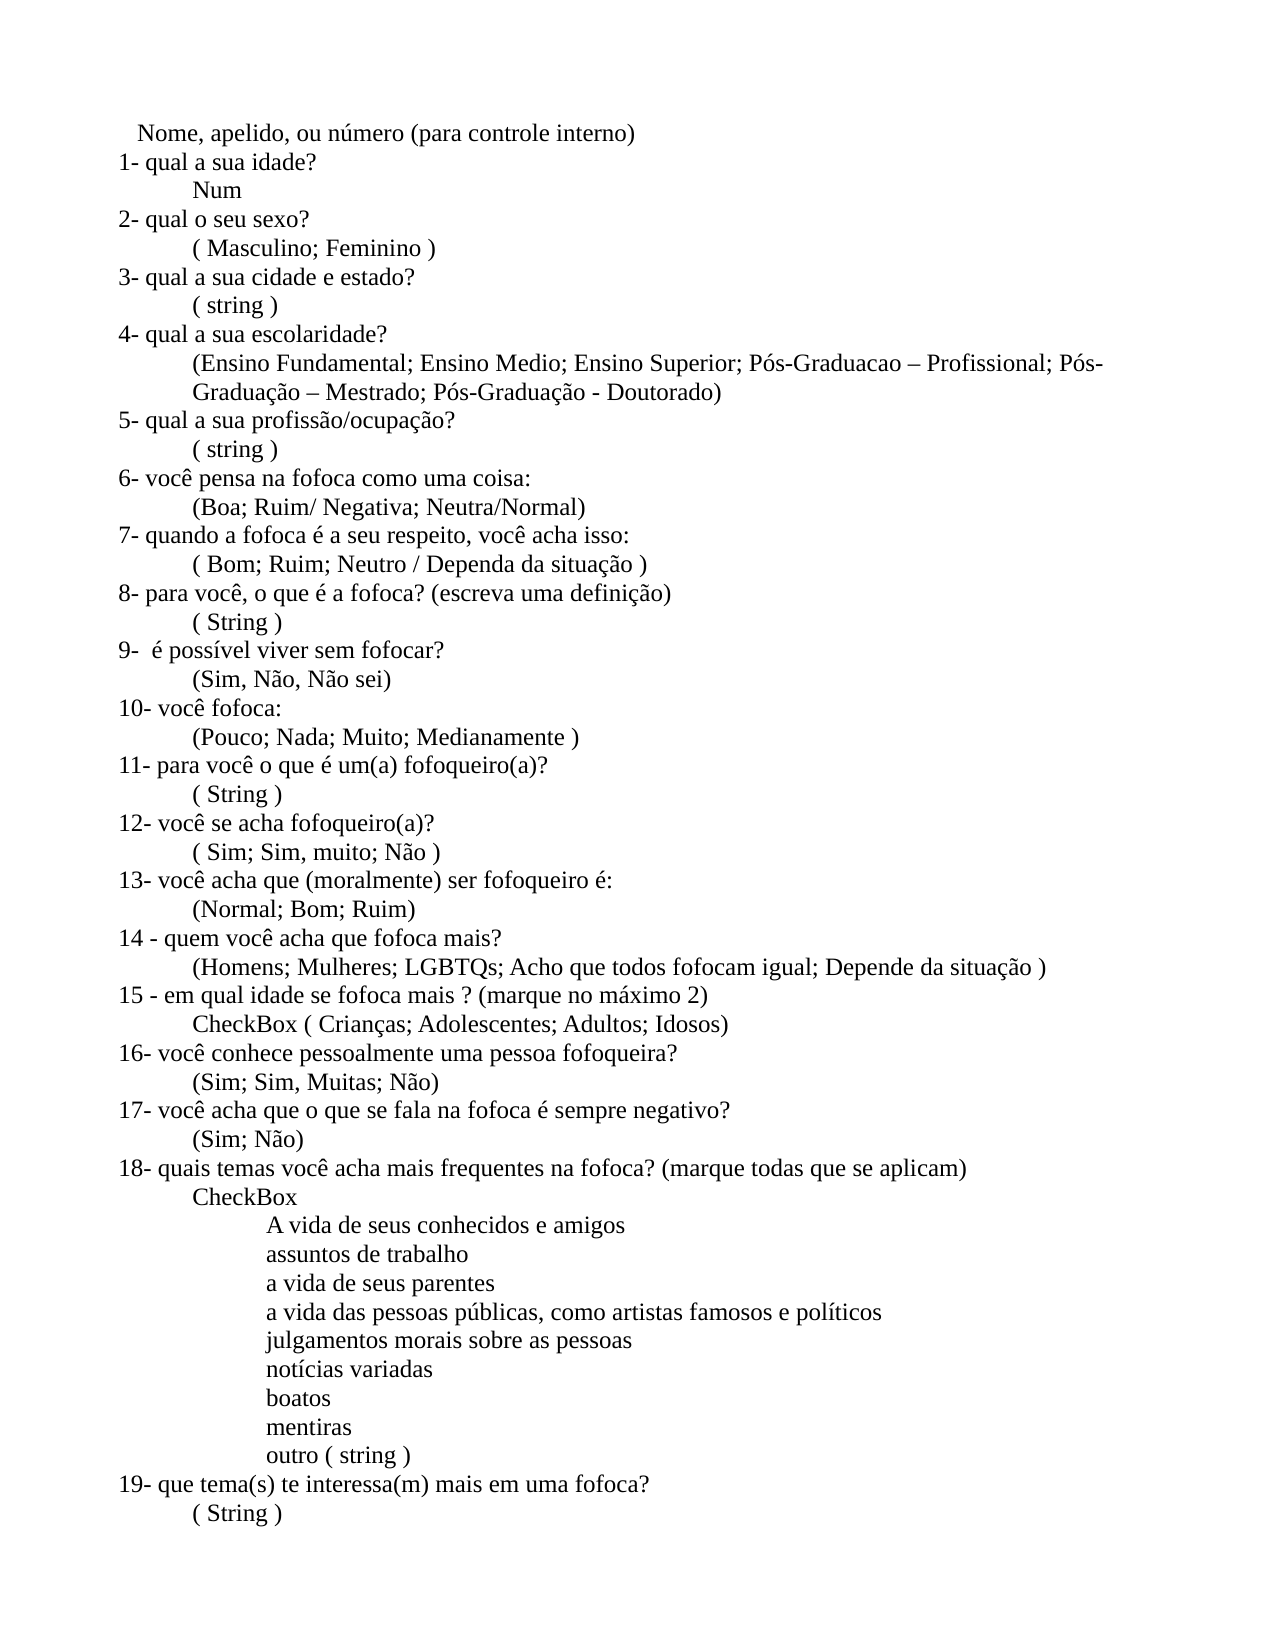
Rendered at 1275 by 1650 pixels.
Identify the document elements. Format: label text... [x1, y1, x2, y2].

text 13- você acha que (moralmente) ser fofoqueiro é: [118, 866, 1157, 894]
text ( String ) [192, 1498, 1157, 1527]
text ( String ) [192, 607, 1157, 636]
text ( Bom; Ruim; Neutro / Dependa da situação ) [192, 549, 1157, 578]
text outro ( string ) [266, 1441, 1157, 1469]
text (Sim, Não, Não sei) [192, 664, 1157, 693]
text 14 - quem você acha que fofoca mais? [118, 923, 1157, 952]
text 2- qual o seu sexo? [118, 204, 1157, 233]
text 8- para você, o que é a fofoca? (escreva uma definição) [118, 578, 1157, 607]
text 15 - em qual idade se fofoca mais ? (marque no máximo 2) [118, 981, 1157, 1009]
text 9- é possível viver sem fofocar? [118, 636, 1157, 664]
text (Pouco; Nada; Muito; Medianamente ) [192, 722, 1157, 751]
text ( String ) [192, 779, 1157, 808]
text A vida de seus conhecidos e amigos [266, 1211, 1157, 1239]
text 5- qual a sua profissão/ocupação? [118, 406, 1157, 434]
text assuntos de trabalho [266, 1239, 1157, 1268]
text (Normal; Bom; Ruim) [192, 894, 1157, 923]
text CheckBox [192, 1182, 1157, 1211]
text Num [192, 176, 1157, 204]
text 3- qual a sua cidade e estado? [118, 262, 1157, 291]
text a vida das pessoas públicas, como artistas famosos e políticos [266, 1297, 1157, 1326]
text ( Masculino; Feminino ) [192, 233, 1157, 262]
text ( Sim; Sim, muito; Não ) [192, 837, 1157, 866]
text a vida de seus parentes [266, 1268, 1157, 1297]
text 7- quando a fofoca é a seu respeito, você acha isso: [118, 521, 1157, 549]
text 10- você fofoca: [118, 693, 1157, 722]
text (Ensino Fundamental; Ensino Medio; Ensino Superior; Pós-Graduacao – Profissional; Pós-Graduação – Mestrado; Pós-Graduação - Doutorado) [192, 348, 1157, 406]
text ( string ) [192, 291, 1157, 319]
text 19- que tema(s) te interessa(m) mais em uma fofoca? [118, 1469, 1157, 1498]
text boatos [266, 1383, 1157, 1412]
text 11- para você o que é um(a) fofoqueiro(a)? [118, 751, 1157, 779]
text 4- qual a sua escolaridade? [118, 319, 1157, 348]
text notícias variadas [266, 1354, 1157, 1383]
text (Sim; Sim, Muitas; Não) [192, 1067, 1157, 1096]
text (Homens; Mulheres; LGBTQs; Acho que todos fofocam igual; Depende da situação ) [192, 952, 1157, 981]
text ( string ) [192, 434, 1157, 463]
text (Boa; Ruim/ Negativa; Neutra/Normal) [192, 492, 1157, 521]
text CheckBox ( Crianças; Adolescentes; Adultos; Idosos) [192, 1009, 1157, 1038]
text julgamentos morais sobre as pessoas [266, 1326, 1157, 1354]
text 16- você conhece pessoalmente uma pessoa fofoqueira? [118, 1038, 1157, 1067]
text (Sim; Não) [192, 1124, 1157, 1153]
text Nome, apelido, ou número (para controle interno) [118, 118, 1157, 147]
text 1- qual a sua idade? [118, 147, 1157, 176]
text mentiras [266, 1412, 1157, 1441]
text 18- quais temas você acha mais frequentes na fofoca? (marque todas que se aplicam) [118, 1153, 1157, 1182]
text 12- você se acha fofoqueiro(a)? [118, 808, 1157, 837]
text 6- você pensa na fofoca como uma coisa: [118, 463, 1157, 492]
text 17- você acha que o que se fala na fofoca é sempre negativo? [118, 1096, 1157, 1124]
